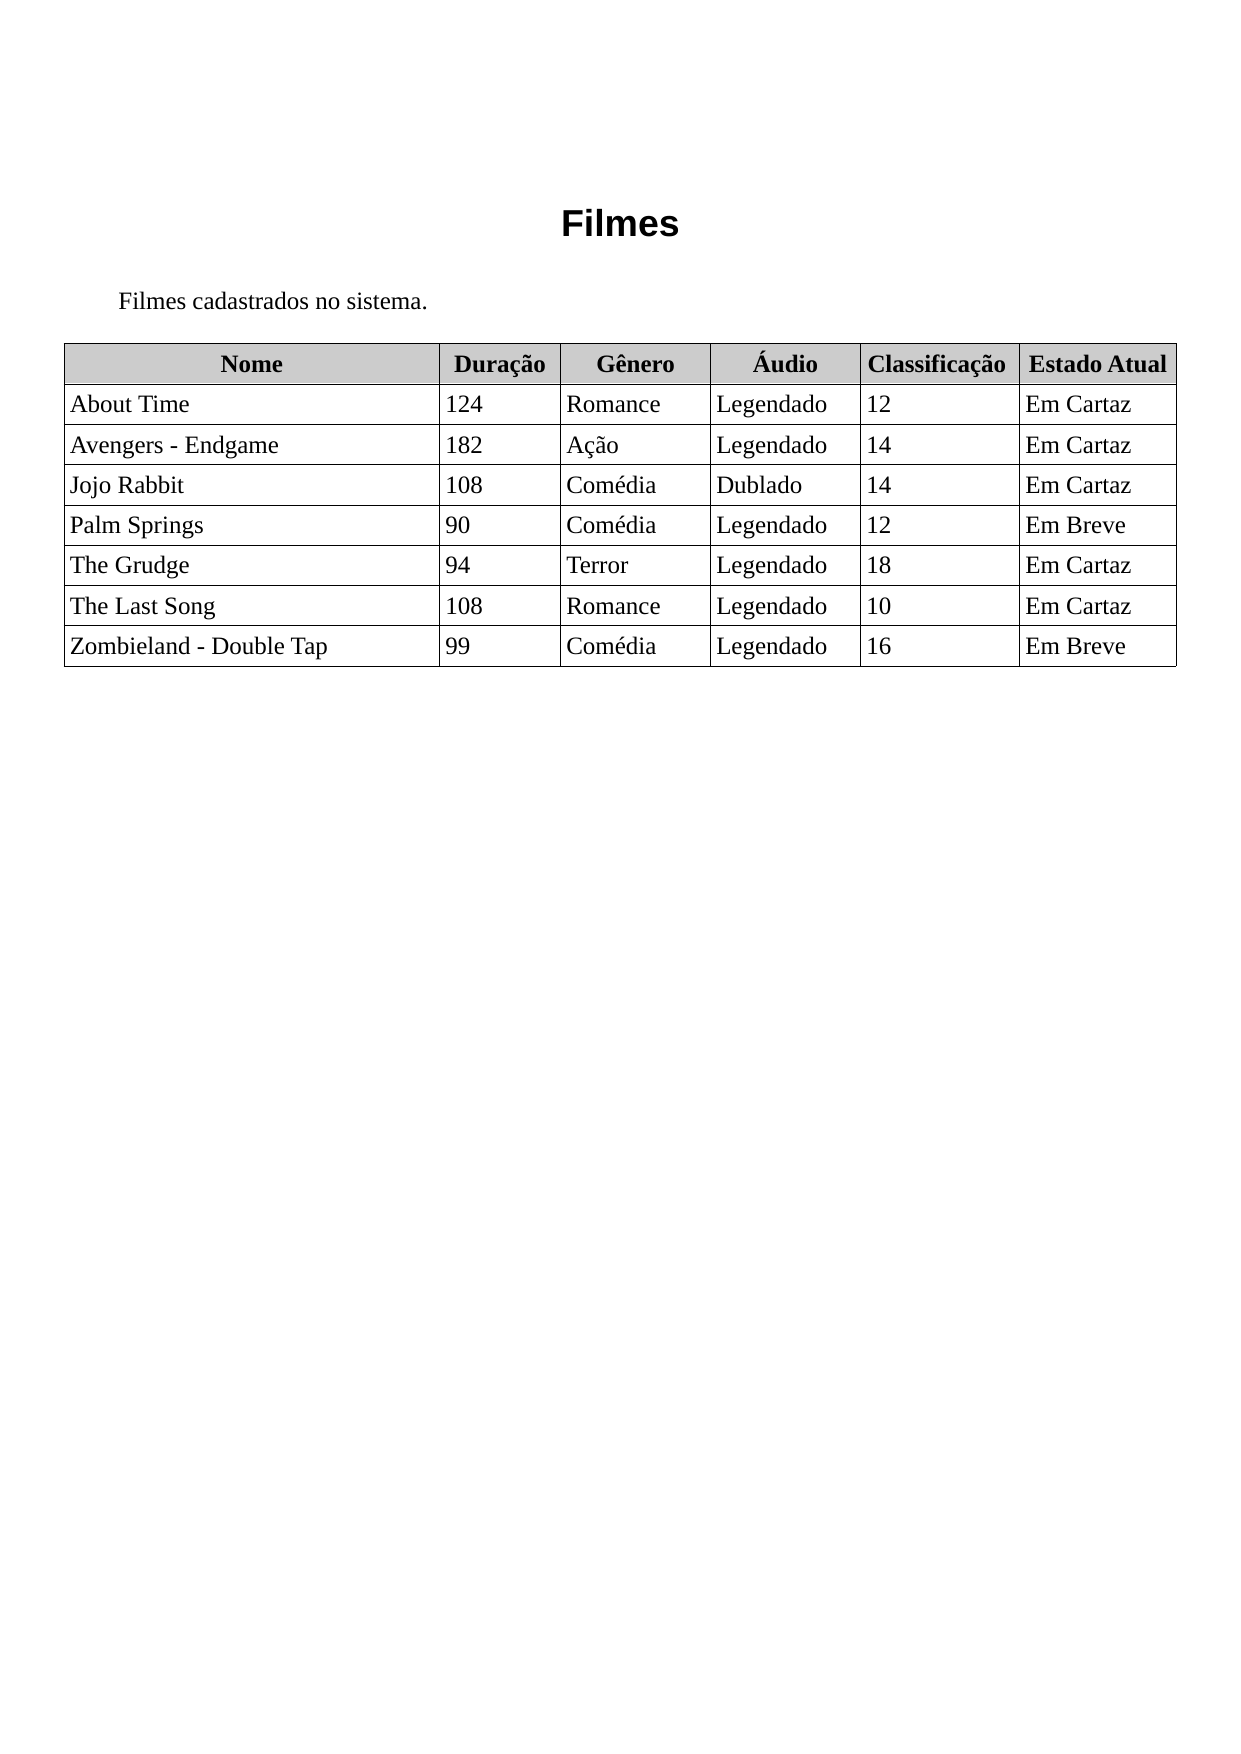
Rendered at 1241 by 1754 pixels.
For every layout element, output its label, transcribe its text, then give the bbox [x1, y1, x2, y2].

table_cell 108 [440, 586, 560, 625]
table_cell Dublado [711, 465, 860, 504]
table_header Estado Atual [1020, 344, 1176, 383]
table_cell Legendado [711, 586, 860, 625]
table_cell Ação [561, 425, 710, 464]
table_cell 10 [861, 586, 1019, 625]
table_cell 14 [861, 425, 1019, 464]
table_cell Avengers - Endgame [65, 425, 439, 464]
table_cell Romance [561, 586, 710, 625]
table_header Gênero [561, 344, 710, 383]
table_cell 94 [440, 546, 560, 585]
table_cell 182 [440, 425, 560, 464]
table_cell Em Cartaz [1020, 586, 1176, 625]
table_header Áudio [711, 344, 860, 383]
table_cell The Grudge [65, 546, 439, 585]
table_cell 108 [440, 465, 560, 504]
table_cell Palm Springs [65, 506, 439, 545]
table_header Duração [440, 344, 560, 383]
table_cell Comédia [561, 465, 710, 504]
table_cell Terror [561, 546, 710, 585]
table_cell Legendado [711, 385, 860, 424]
table_cell Em Cartaz [1020, 425, 1176, 464]
table_cell 124 [440, 385, 560, 424]
table_cell Em Breve [1020, 506, 1176, 545]
text Filmes cadastrados no sistema. [118, 286, 1122, 314]
table_cell Legendado [711, 546, 860, 585]
table_cell 12 [861, 506, 1019, 545]
table_cell The Last Song [65, 586, 439, 625]
table_cell Comédia [561, 626, 710, 666]
table_cell 14 [861, 465, 1019, 504]
table_cell Comédia [561, 506, 710, 545]
table_cell 90 [440, 506, 560, 545]
table_cell Legendado [711, 626, 860, 666]
table_cell Em Cartaz [1020, 465, 1176, 504]
table_cell Romance [561, 385, 710, 424]
table_cell 12 [861, 385, 1019, 424]
table_cell Legendado [711, 506, 860, 545]
table_cell Em Breve [1020, 626, 1176, 666]
table_cell Zombieland - Double Tap [65, 626, 439, 666]
table_header Classificação [861, 344, 1019, 383]
table_cell Jojo Rabbit [65, 465, 439, 504]
table_cell 99 [440, 626, 560, 666]
title Filmes [118, 201, 1122, 244]
table_cell Em Cartaz [1020, 385, 1176, 424]
table_header Nome [65, 344, 439, 383]
table_cell 18 [861, 546, 1019, 585]
table_cell About Time [65, 385, 439, 424]
table_cell Legendado [711, 425, 860, 464]
table_cell 16 [861, 626, 1019, 666]
table_cell Em Cartaz [1020, 546, 1176, 585]
